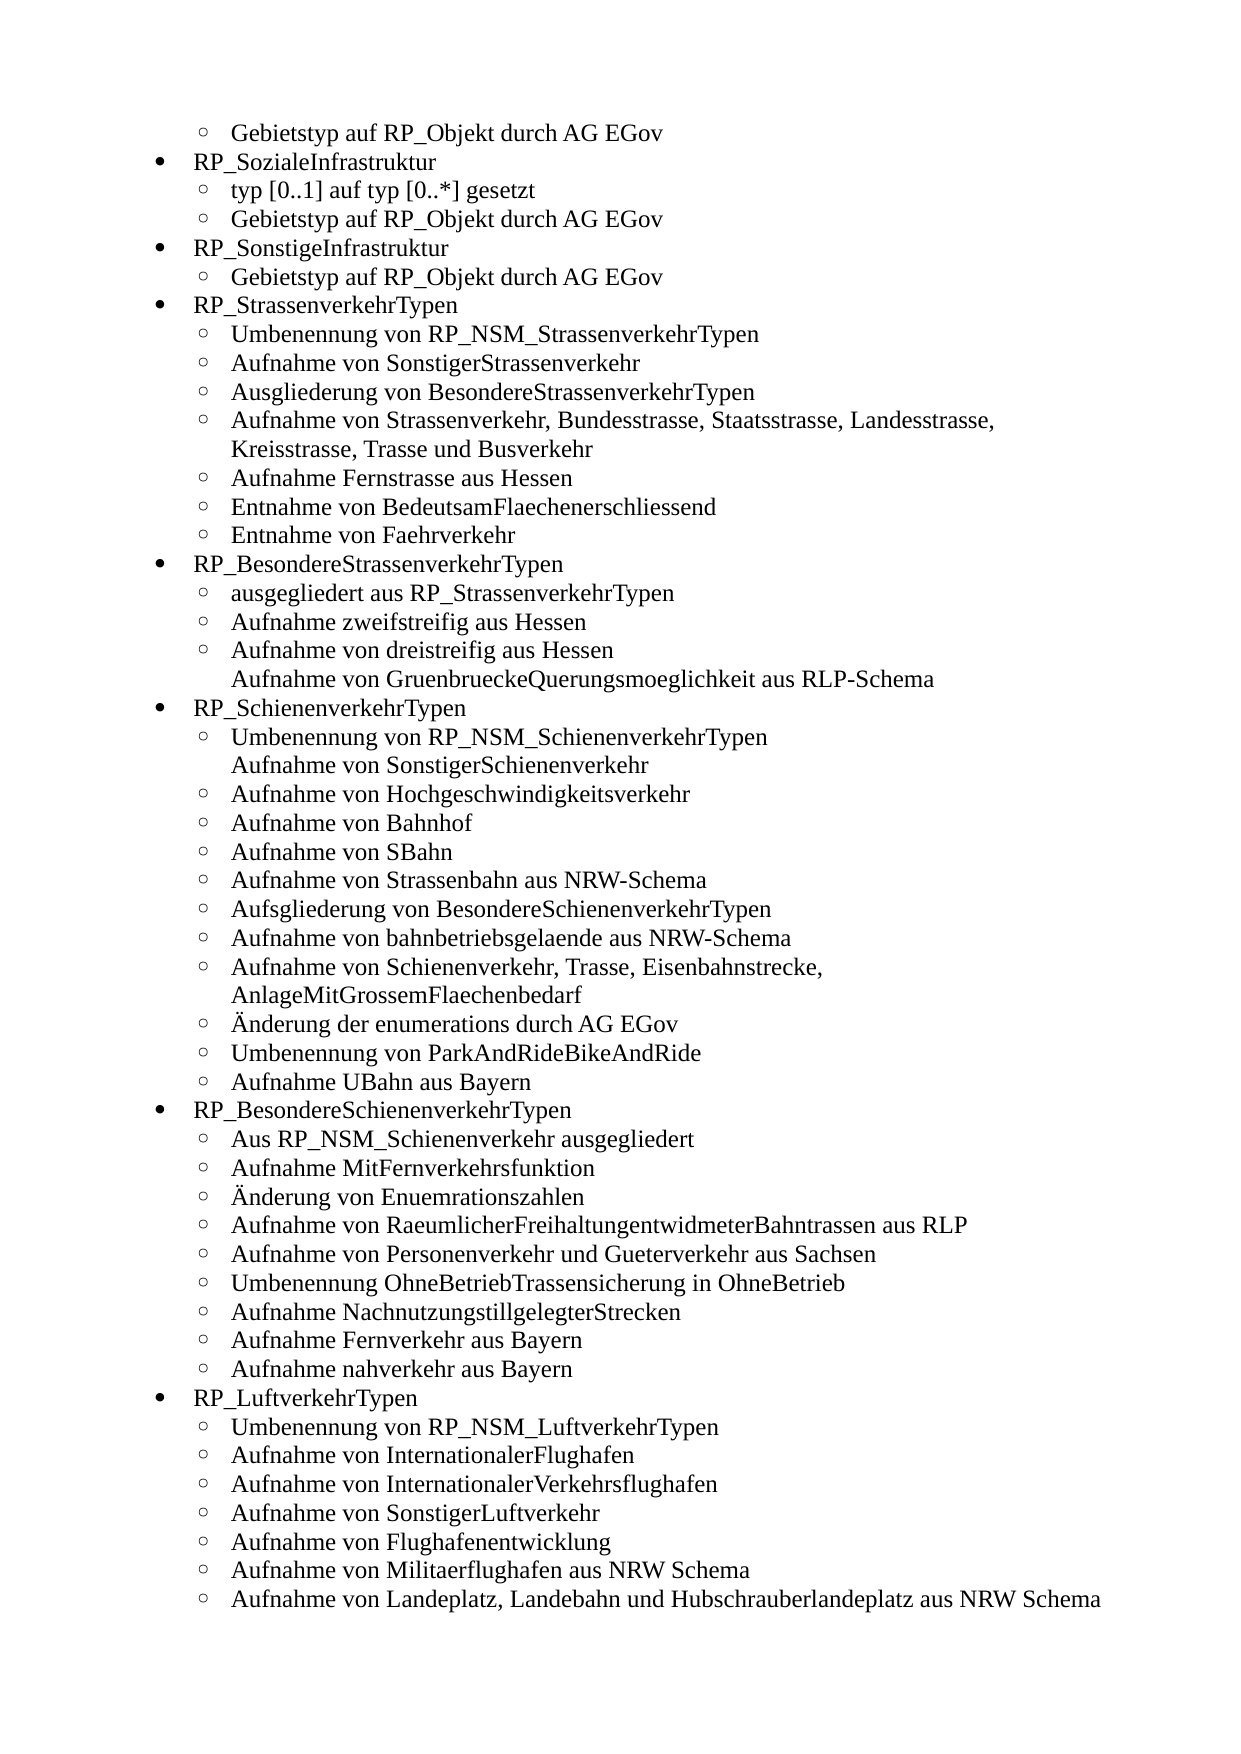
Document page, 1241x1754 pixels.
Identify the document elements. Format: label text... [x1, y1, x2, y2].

list Aufnahme von dreistreifig aus Hessen Aufnahme von GruenbrueckeQuerungsmoeglichkeit aus RLP-Schema [193, 636, 1122, 693]
list Aufnahme von InternationalerVerkehrsflughafen [193, 1469, 1122, 1498]
list Ausgliederung von BesondereStrassenverkehrTypen [193, 377, 1122, 406]
list RP_SchienenverkehrTypen [156, 693, 1122, 722]
list Aufnahme MitFernverkehrsfunktion [193, 1153, 1122, 1182]
list Aufnahme nahverkehr aus Bayern [193, 1354, 1122, 1383]
list Entnahme von BedeutsamFlaechenerschliessend [193, 492, 1122, 521]
list Aus RP_NSM_Schienenverkehr ausgegliedert [193, 1124, 1122, 1153]
list Aufnahme von Strassenverkehr, Bundesstrasse, Staatsstrasse, Landesstrasse, Kreisstrasse, Trasse und Busverkehr [193, 406, 1122, 463]
list Aufnahme UBahn aus Bayern [193, 1067, 1122, 1096]
list Entnahme von Faehrverkehr [193, 521, 1122, 549]
list RP_SozialeInfrastruktur [156, 147, 1122, 176]
list Aufnahme von SBahn [193, 837, 1122, 866]
list RP_LuftverkehrTypen [156, 1383, 1122, 1412]
list Umbenennung OhneBetriebTrassensicherung in OhneBetrieb [193, 1268, 1122, 1297]
list Aufnahme von Bahnhof [193, 808, 1122, 837]
list Änderung von Enuemrationszahlen [193, 1182, 1122, 1211]
list Aufnahme von SonstigerLuftverkehr [193, 1498, 1122, 1527]
list Aufnahme von Landeplatz, Landebahn und Hubschrauberlandeplatz aus NRW Schema [193, 1584, 1122, 1613]
list RP_BesondereSchienenverkehrTypen [156, 1096, 1122, 1124]
list Aufnahme von Personenverkehr und Gueterverkehr aus Sachsen [193, 1239, 1122, 1268]
list typ [0..1] auf typ [0..*] gesetzt [193, 176, 1122, 204]
list Aufnahme von Militaerflughafen aus NRW Schema [193, 1556, 1122, 1584]
list Aufnahme von RaeumlicherFreihaltungentwidmeterBahntrassen aus RLP [193, 1211, 1122, 1239]
list RP_SonstigeInfrastruktur [156, 233, 1122, 262]
list Aufnahme von Strassenbahn aus NRW-Schema [193, 866, 1122, 894]
list RP_StrassenverkehrTypen [156, 291, 1122, 319]
list Umbenennung von RP_NSM_SchienenverkehrTypen Aufnahme von SonstigerSchienenverkehr [193, 722, 1122, 779]
list Umbenennung von RP_NSM_StrassenverkehrTypen [193, 319, 1122, 348]
list Aufnahme von Flughafenentwicklung [193, 1527, 1122, 1556]
list Aufnahme von SonstigerStrassenverkehr [193, 348, 1122, 377]
list Gebietstyp auf RP_Objekt durch AG EGov [193, 204, 1122, 233]
list Umbenennung von ParkAndRideBikeAndRide [193, 1038, 1122, 1067]
list Aufnahme von InternationalerFlughafen [193, 1441, 1122, 1469]
list Gebietstyp auf RP_Objekt durch AG EGov [193, 262, 1122, 291]
list Aufnahme von Hochgeschwindigkeitsverkehr [193, 779, 1122, 808]
list Aufnahme Fernverkehr aus Bayern [193, 1326, 1122, 1354]
list Aufnahme zweifstreifig aus Hessen [193, 607, 1122, 636]
list Aufnahme von Schienenverkehr, Trasse, Eisenbahnstrecke, AnlageMitGrossemFlaechenbedarf [193, 952, 1122, 1009]
list Gebietstyp auf RP_Objekt durch AG EGov [193, 118, 1122, 147]
list Aufnahme NachnutzungstillgelegterStrecken [193, 1297, 1122, 1326]
list Aufsgliederung von BesondereSchienenverkehrTypen [193, 894, 1122, 923]
list Aufnahme Fernstrasse aus Hessen [193, 463, 1122, 492]
list Umbenennung von RP_NSM_LuftverkehrTypen [193, 1412, 1122, 1441]
list Aufnahme von bahnbetriebsgelaende aus NRW-Schema [193, 923, 1122, 952]
list RP_BesondereStrassenverkehrTypen [156, 549, 1122, 578]
list ausgegliedert aus RP_StrassenverkehrTypen [193, 578, 1122, 607]
list Änderung der enumerations durch AG EGov [193, 1009, 1122, 1038]
